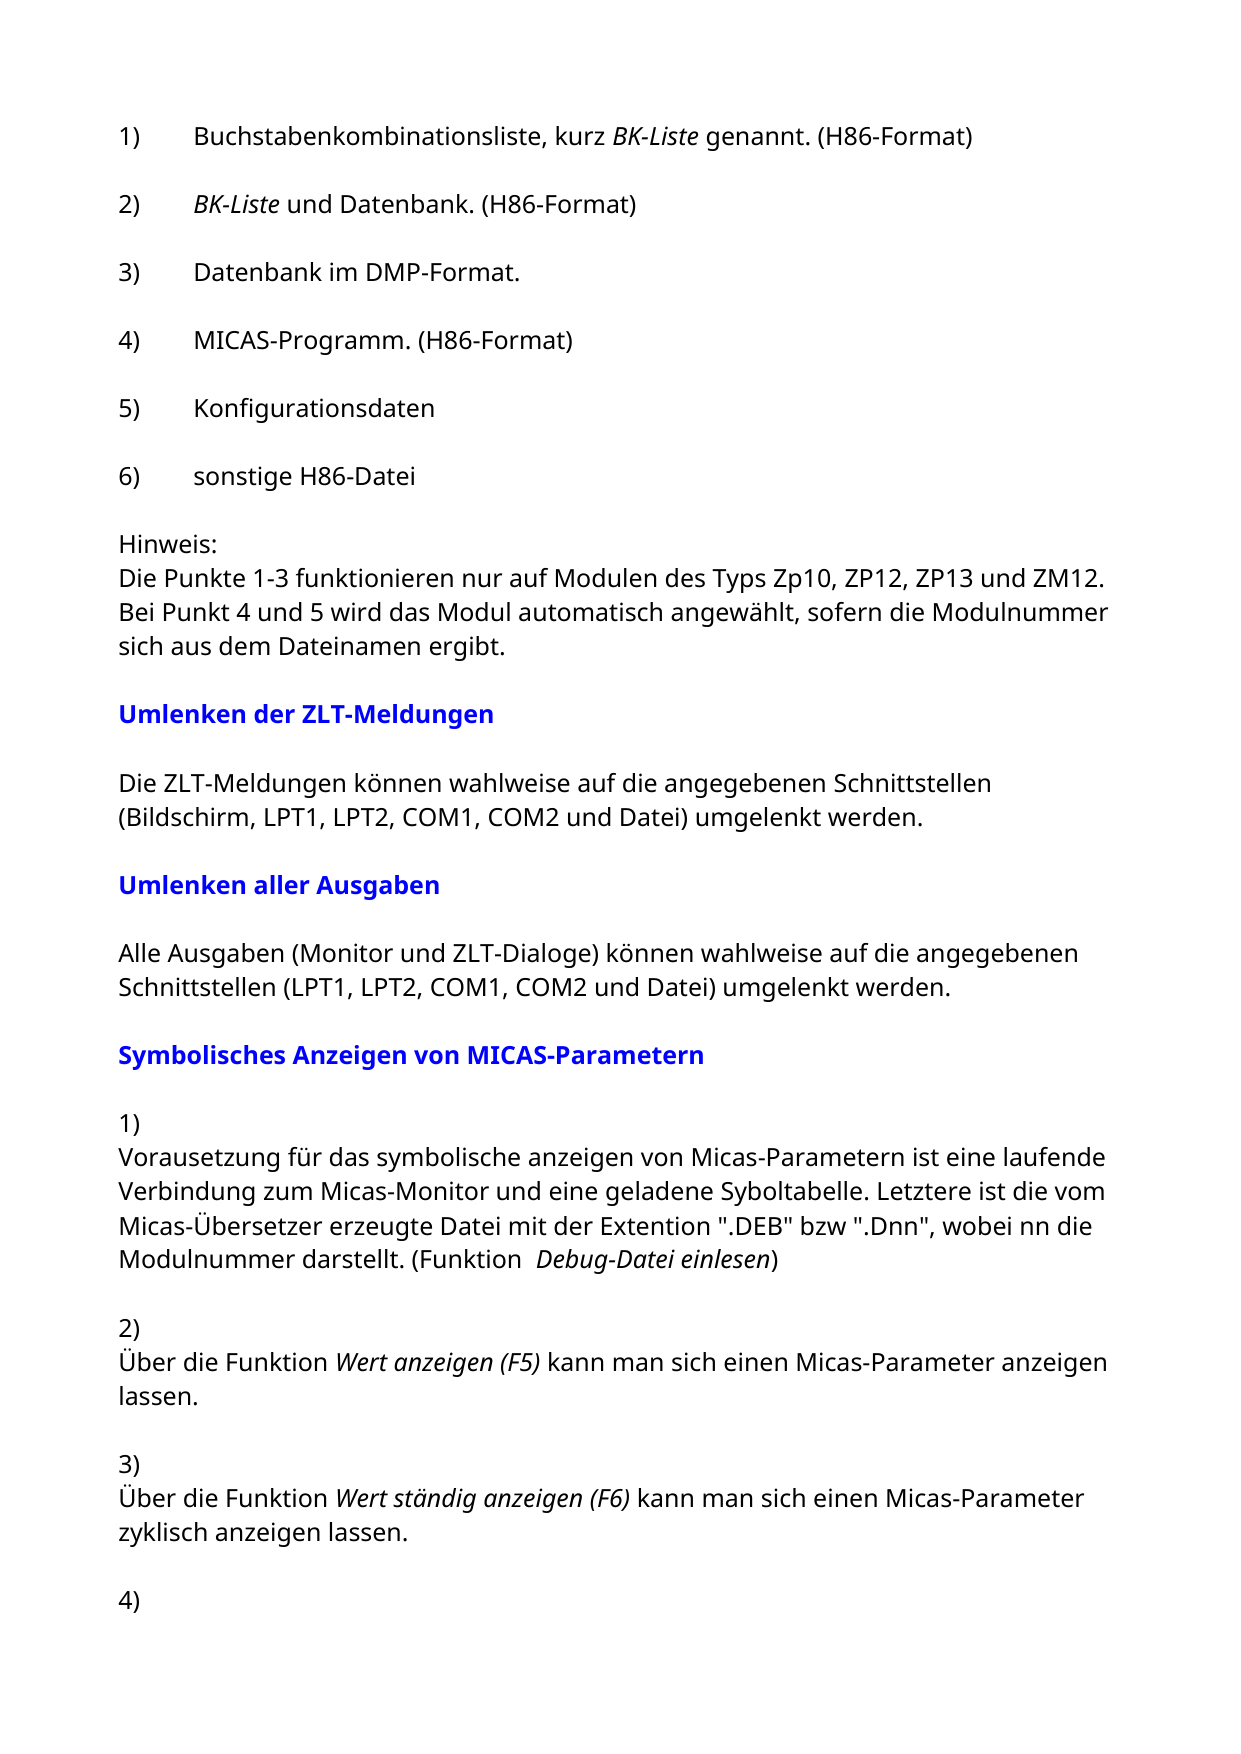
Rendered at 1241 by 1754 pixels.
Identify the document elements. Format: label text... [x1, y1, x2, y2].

text 6) sonstige H86-Datei [118, 459, 1122, 493]
text 2) BK-Liste und Datenbank. (H86-Format) [118, 186, 1122, 220]
text Hinweis: [118, 527, 1122, 561]
text Über die Funktion Wert ständig anzeigen (F6) kann man sich einen Micas-Parameter zyklisch anzeigen lassen. [118, 1481, 1122, 1549]
text Vorausetzung für das symbolische anzeigen von Micas-Parametern ist eine laufende Verbindung zum Micas-Monitor und eine geladene Syboltabelle. Letztere ist die vom Micas-Übersetzer erzeugte Datei mit der Extention ".DEB" bzw ".Dnn", wobei nn die Modulnummer darstellt. (Funktion Debug-Datei einlesen) [118, 1140, 1122, 1276]
text Die Punkte 1-3 funktionieren nur auf Modulen des Typs Zp10, ZP12, ZP13 und ZM12. Bei Punkt 4 und 5 wird das Modul automatisch angewählt, sofern die Modulnummer sich aus dem Dateinamen ergibt. [118, 561, 1122, 663]
text 4) [118, 1583, 1122, 1617]
text 4) MICAS-Programm. (H86-Format) [118, 322, 1122, 357]
text Alle Ausgaben (Monitor und ZLT-Dialoge) können wahlweise auf die angegebenen Schnittstellen (LPT1, LPT2, COM1, COM2 und Datei) umgelenkt werden. [118, 936, 1122, 1004]
text Symbolisches Anzeigen von MICAS-Parametern [118, 1038, 1122, 1072]
text 1) Buchstabenkombinationsliste, kurz BK-Liste genannt. (H86-Format) [118, 118, 1122, 152]
text Die ZLT-Meldungen können wahlweise auf die angegebenen Schnittstellen (Bildschirm, LPT1, LPT2, COM1, COM2 und Datei) umgelenkt werden. [118, 765, 1122, 833]
text 2) [118, 1310, 1122, 1344]
text Umlenken aller Ausgaben [118, 867, 1122, 902]
text 3) Datenbank im DMP-Format. [118, 254, 1122, 288]
text 3) [118, 1447, 1122, 1481]
text Umlenken der ZLT-Meldungen [118, 697, 1122, 731]
text 1) [118, 1106, 1122, 1140]
text 5) Konfigurationsdaten [118, 391, 1122, 425]
text Über die Funktion Wert anzeigen (F5) kann man sich einen Micas-Parameter anzeigen lassen. [118, 1344, 1122, 1412]
